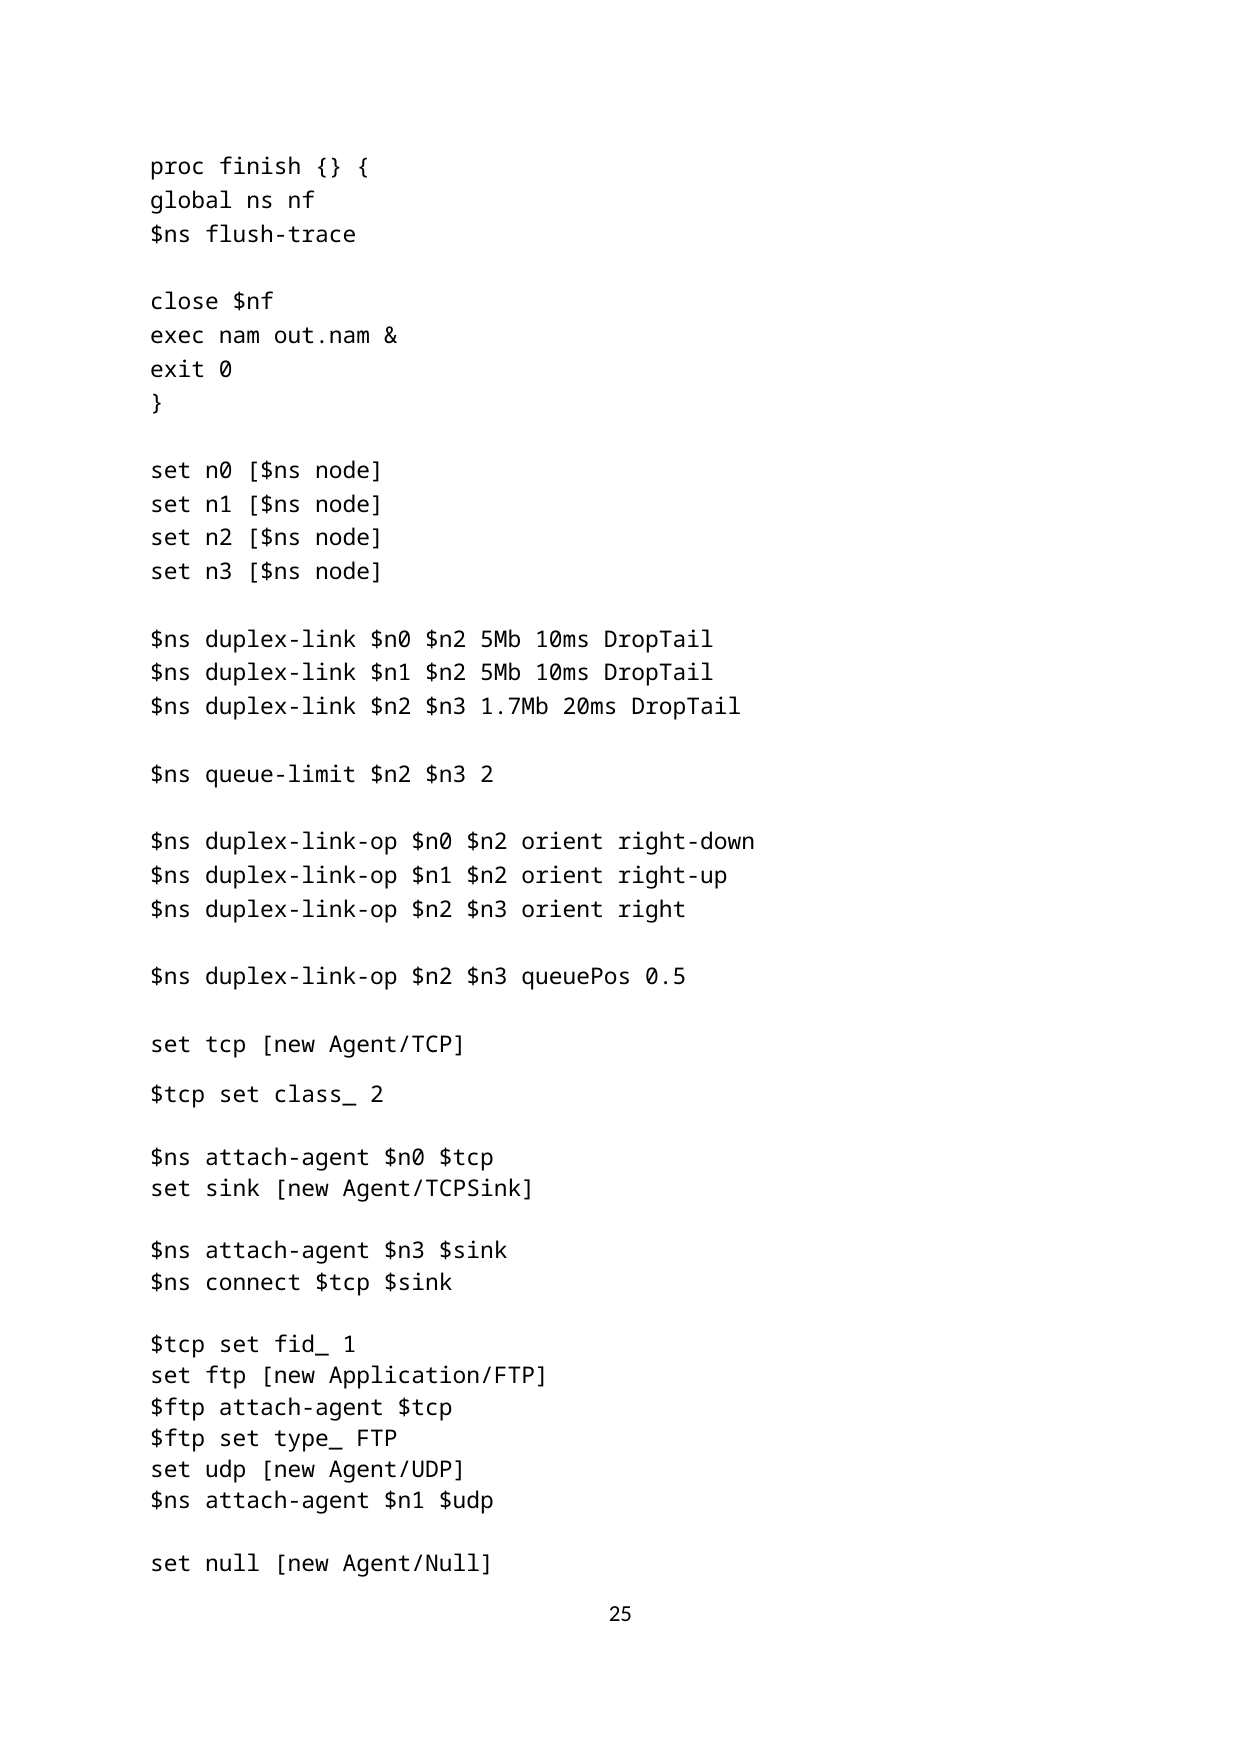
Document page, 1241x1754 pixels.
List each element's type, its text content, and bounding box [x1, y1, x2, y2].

text proc finish {} { global ns nf $ns flush-trace close $nf exec nam out.nam & exit 0 } set n0 [$ns node] set n1 [$ns node] set n2 [$ns node] set n3 [$ns node] $ns duplex-link $n0 $n2 5Mb 10ms DropTail $ns duplex-link $n1 $n2 5Mb 10ms DropTail $ns duplex-link $n2 $n3 1.7Mb 20ms DropTail $ns queue-limit $n2 $n3 2 $ns duplex-link-op $n0 $n2 orient right-down $ns duplex-link-op $n1 $n2 orient right-up $ns duplex-link-op $n2 $n3 orient right $ns duplex-link-op $n2 $n3 queuePos 0.5 set tcp [new Agent/TCP] [150, 150, 1090, 1059]
text $tcp set class_ 2 $ns attach-agent $n0 $tcp set sink [new Agent/TCPSink] $ns attach-agent $n3 $sink $ns connect $tcp $sink $tcp set fid_ 1 set ftp [new Application/FTP] $ftp attach-agent $tcp $ftp set type_ FTP set udp [new Agent/UDP] $ns attach-agent $n1 $udp set null [new Agent/Null] [150, 1078, 1090, 1578]
